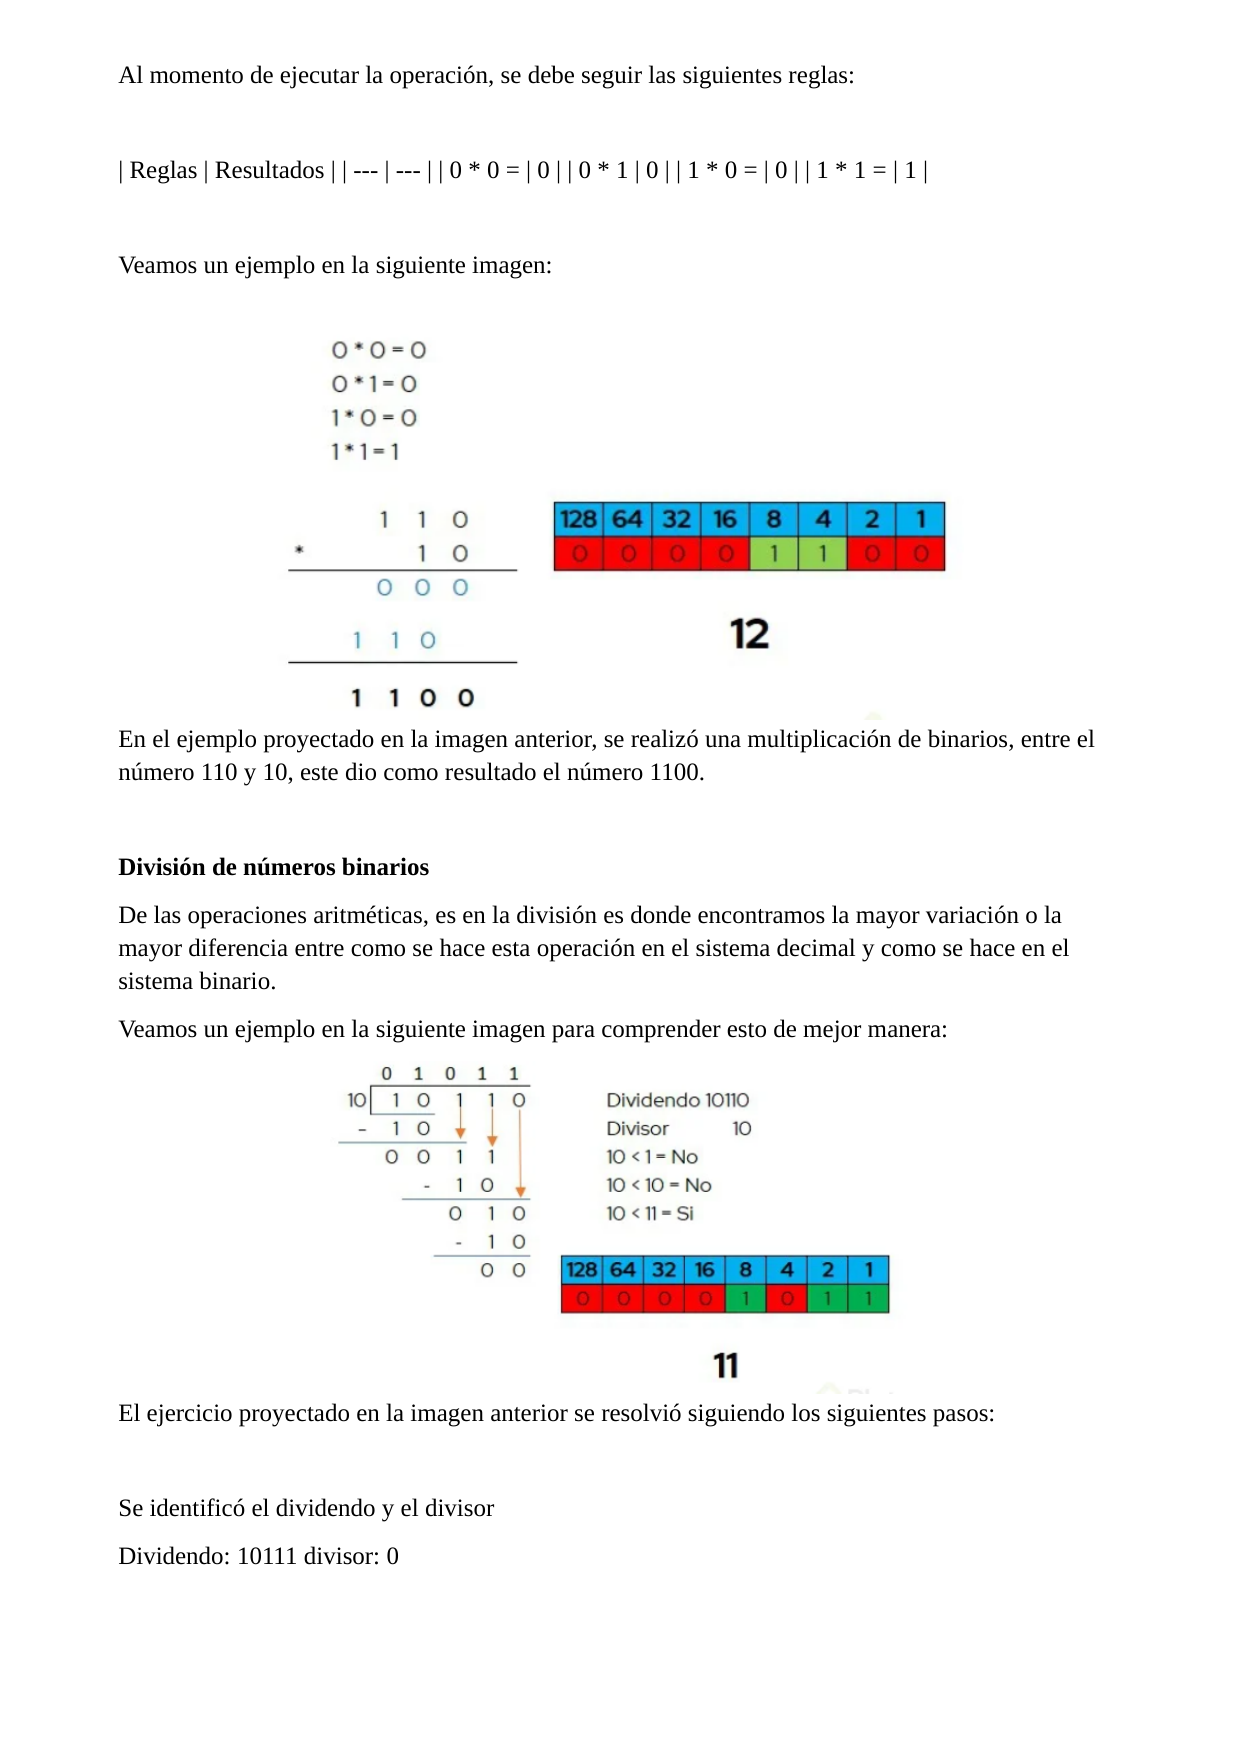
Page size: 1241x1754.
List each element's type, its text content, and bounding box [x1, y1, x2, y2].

text | Reglas | Resultados | | --- | --- | | 0 * 0 = | 0 | | 0 * 1 | 0 | | 1 * 0 = | 0 | | 1 * 1 = | 1 | [118, 155, 1122, 184]
text Dividendo: 10111 divisor: 0 [118, 1541, 1122, 1569]
text División de números binarios [118, 852, 1122, 881]
text Veamos un ejemplo en la siguiente imagen para comprender esto de mejor manera: [118, 1014, 1122, 1042]
text Veamos un ejemplo en la siguiente imagen: [118, 250, 1122, 279]
picture [330, 1061, 911, 1394]
text El ejercicio proyectado en la imagen anterior se resolvió siguiendo los siguientes pasos: [118, 1061, 1122, 1427]
picture [276, 334, 965, 720]
text Al momento de ejecutar la operación, se debe seguir las siguientes reglas: [118, 60, 1122, 89]
text En el ejemplo proyectado en la imagen anterior, se realizó una multiplicación de binarios, entre el número 110 y 10, este dio como resultado el número 1100. [118, 346, 1122, 786]
text De las operaciones aritméticas, es en la división es donde encontramos la mayor variación o la mayor diferencia entre como se hace esta operación en el sistema decimal y como se hace en el sistema binario. [118, 900, 1122, 995]
text Se identificó el dividendo y el divisor [118, 1493, 1122, 1522]
